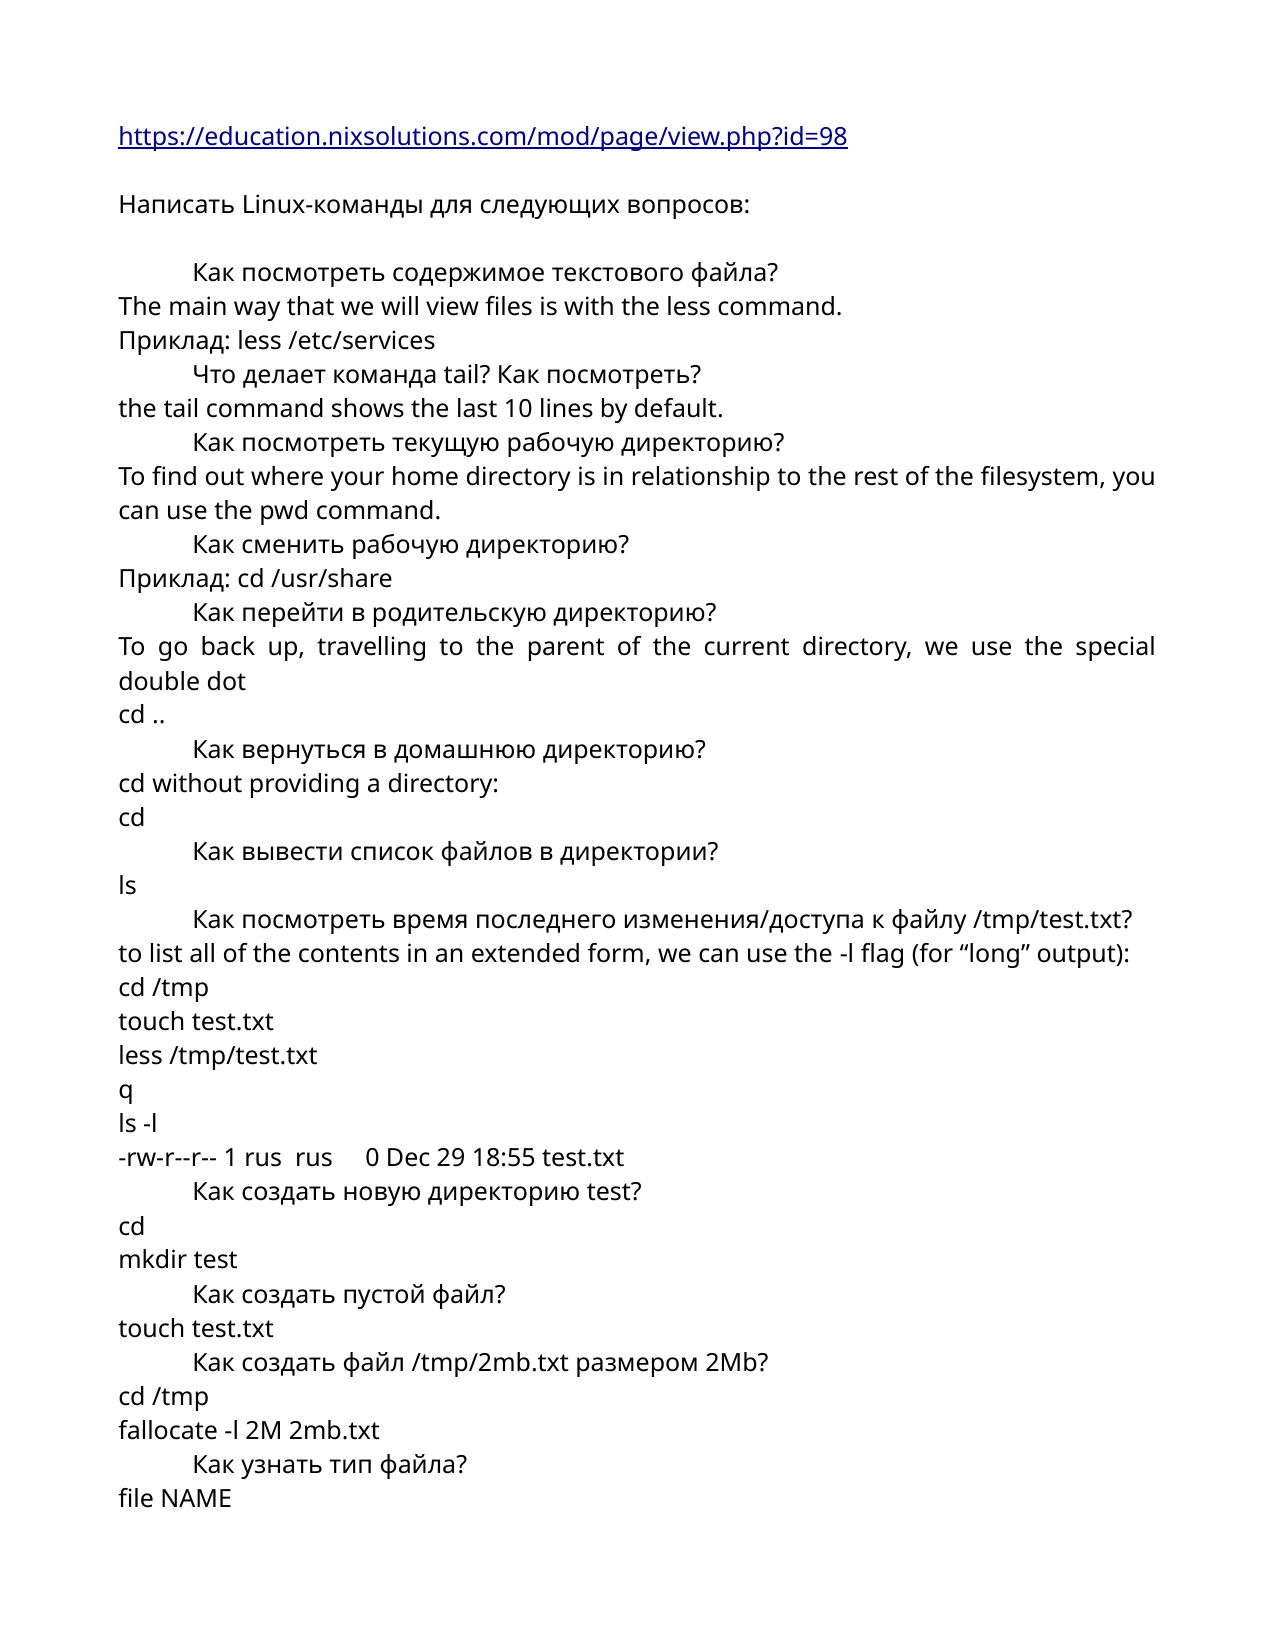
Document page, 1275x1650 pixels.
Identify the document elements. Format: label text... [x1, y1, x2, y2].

text cd .. [118, 697, 1157, 731]
text Как посмотреть текущую рабочую директорию? [118, 425, 1157, 459]
text Как узнать тип файла? [118, 1447, 1157, 1481]
text -rw-r--r-- 1 rus rus 0 Dec 29 18:55 test.txt [118, 1140, 1157, 1174]
text Как посмотреть содержимое текстового файла? [118, 254, 1157, 288]
text cd [118, 799, 1157, 833]
text q [118, 1072, 1157, 1106]
text mkdir test [118, 1242, 1157, 1276]
text less /tmp/test.txt [118, 1038, 1157, 1072]
text cd [118, 1208, 1157, 1242]
text Как вывести список файлов в директории? [118, 833, 1157, 867]
text Как создать файл /tmp/2mb.txt размером 2Mb? [118, 1344, 1157, 1378]
text The main way that we will view files is with the less command. [118, 288, 1157, 322]
text Приклад: cd /usr/share [118, 561, 1157, 595]
text ls [118, 867, 1157, 902]
text Как посмотреть время последнего изменения/доступа к файлу /tmp/test.txt? [118, 902, 1157, 936]
text the tail command shows the last 10 lines by default. [118, 391, 1157, 425]
text to list all of the contents in an extended form, we can use the -l flag (for “long” output): [118, 936, 1157, 970]
text ls -l [118, 1106, 1157, 1140]
text Как сменить рабочую директорию? [118, 527, 1157, 561]
text cd /tmp [118, 1378, 1157, 1412]
text Как создать пустой файл? [118, 1276, 1157, 1310]
text Что делает команда tail? Как посмотреть? [118, 357, 1157, 391]
text Как вернуться в домашнюю директорию? [118, 731, 1157, 765]
text Как создать новую директорию test? [118, 1174, 1157, 1208]
text https://education.nixsolutions.com/mod/page/view.php?id=98 [118, 118, 1157, 152]
text Приклад: less /etc/services [118, 322, 1157, 357]
text touch test.txt [118, 1310, 1157, 1344]
text file NAME [118, 1481, 1157, 1515]
text cd without providing a directory: [118, 765, 1157, 799]
text cd /tmp [118, 970, 1157, 1004]
text Написать Linux-команды для следующих вопросов: [118, 186, 1157, 220]
text touch test.txt [118, 1004, 1157, 1038]
text Как перейти в родительскую директорию? [118, 595, 1157, 629]
text fallocate -l 2M 2mb.txt [118, 1412, 1157, 1447]
text To find out where your home directory is in relationship to the rest of the filesystem, you can use the pwd command. [118, 459, 1157, 527]
text To go back up, travelling to the parent of the current directory, we use the special double dot [118, 629, 1157, 697]
